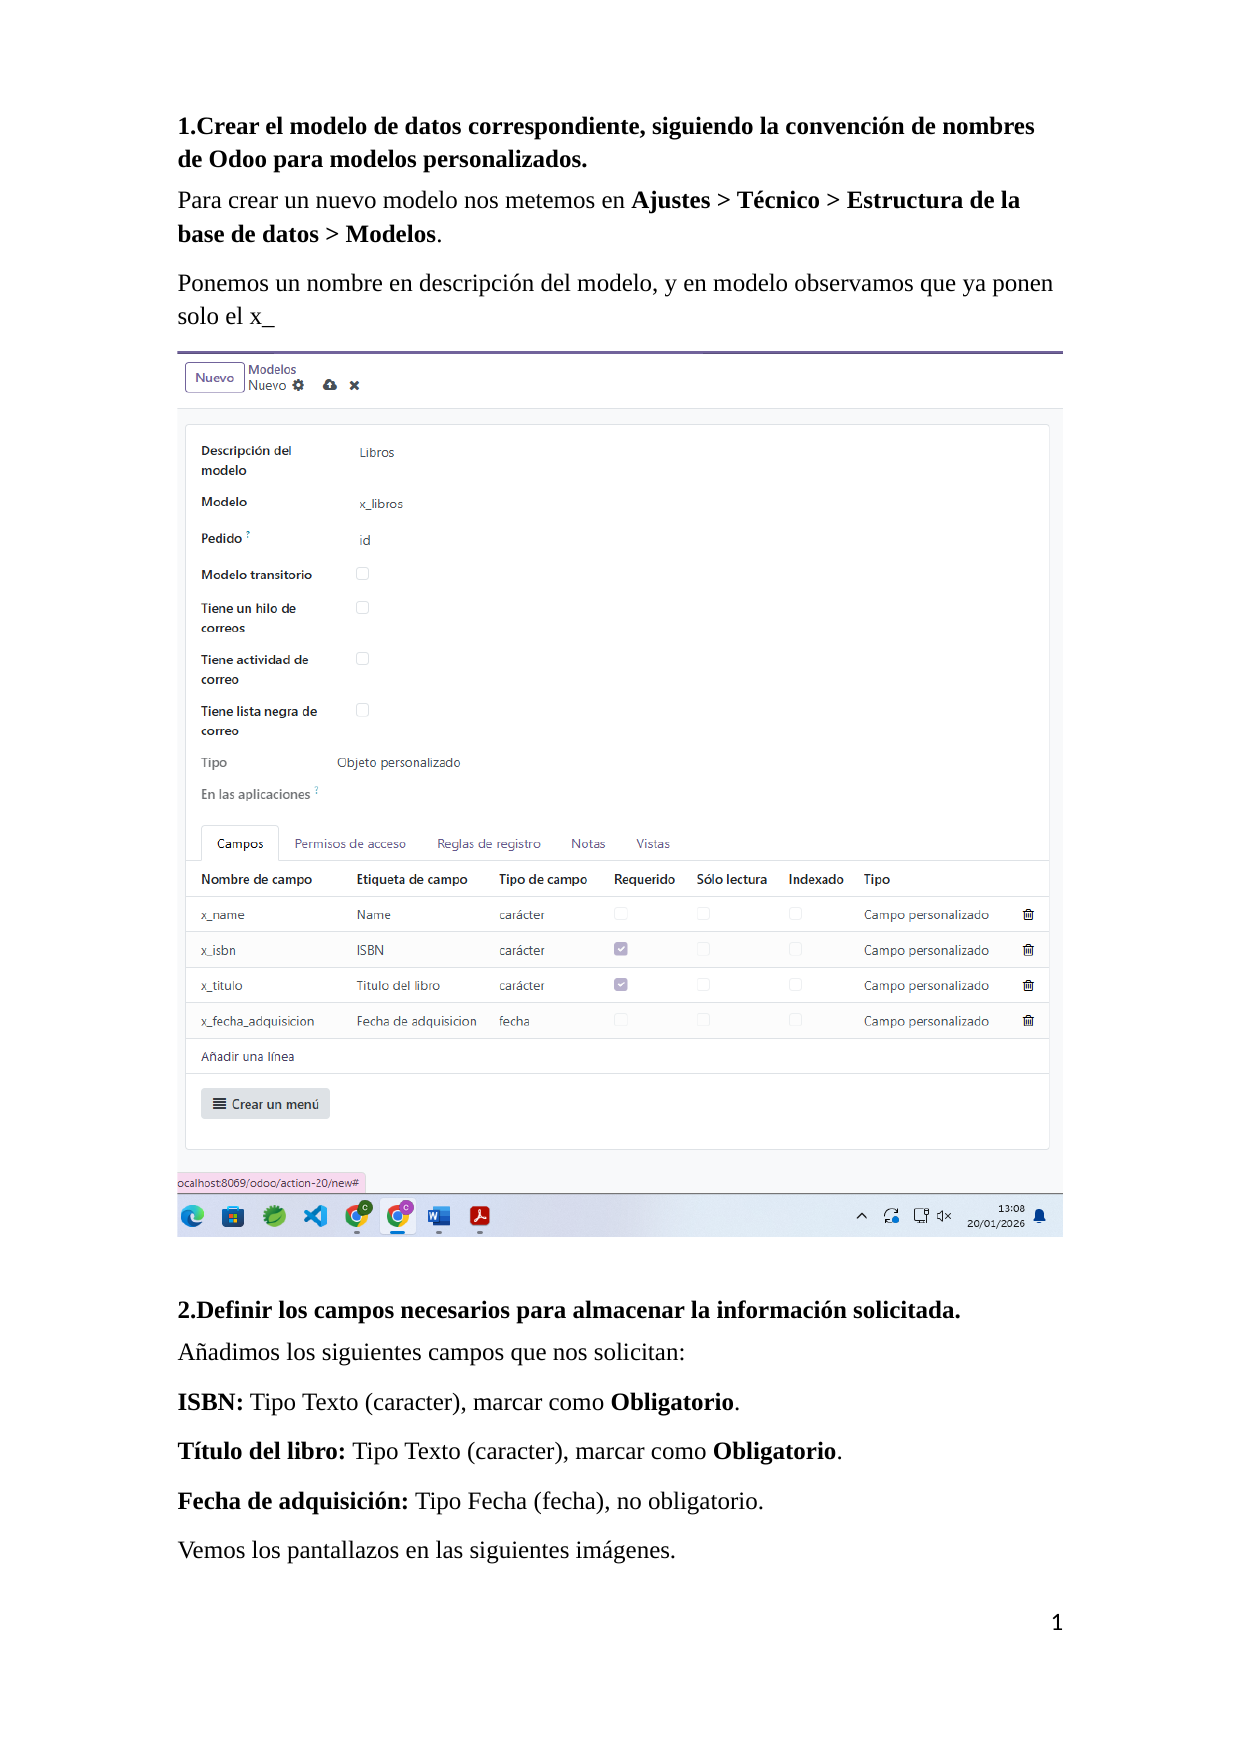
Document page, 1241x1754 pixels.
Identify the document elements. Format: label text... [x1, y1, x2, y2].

text Título del libro: Tipo Texto (caracter), marcar como Obligatorio. [177, 1436, 1063, 1465]
text Ponemos un nombre en descripción del modelo, y en modelo observamos que ya ponen solo el x_ [177, 268, 1063, 330]
text Añadimos los siguientes campos que nos solicitan: [177, 1337, 1063, 1366]
text Para crear un nuevo modelo nos metemos en Ajustes > Técnico > Estructura de la base de datos > Modelos. [177, 186, 1063, 247]
subtitle 2.Definir los campos necesarios para almacenar la información solicitada. [177, 1296, 1063, 1324]
subtitle 1.Crear el modelo de datos correspondiente, siguiendo la convención de nombres de Odoo para modelos personalizados. [177, 111, 1063, 173]
text ISBN: Tipo Texto (caracter), marcar como Obligatorio. [177, 1387, 1063, 1415]
text Fecha de adquisición: Tipo Fecha (fecha), no obligatorio. [177, 1486, 1063, 1515]
text Vemos los pantallazos en las siguientes imágenes. [177, 1536, 1063, 1564]
